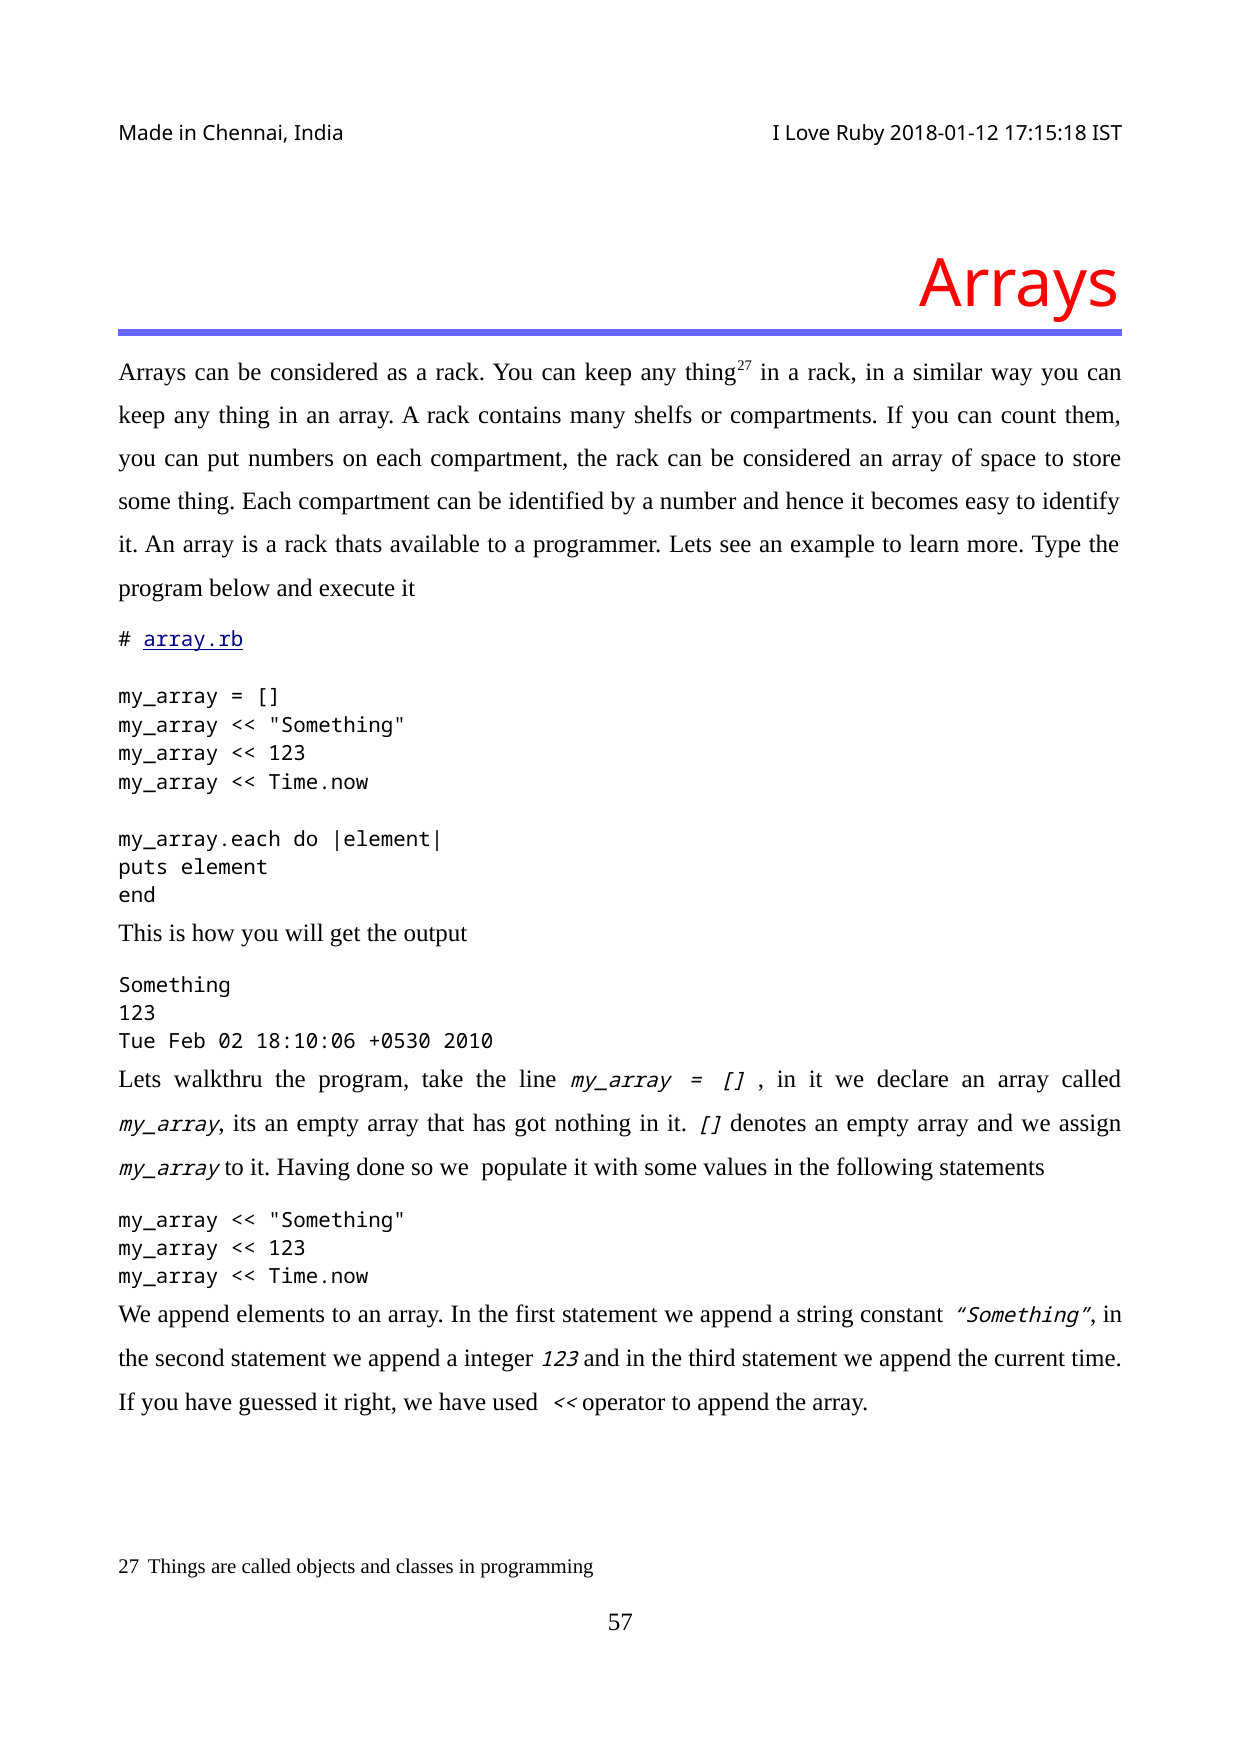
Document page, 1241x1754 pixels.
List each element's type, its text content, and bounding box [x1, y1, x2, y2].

text # array.rb [118, 624, 1122, 653]
text my_array << 123 [118, 1233, 1122, 1262]
text my_array << Time.now [118, 767, 1122, 795]
text my_array.each do |element| [118, 824, 1122, 852]
text 123 [118, 998, 1122, 1027]
subtitle Arrays [118, 233, 1122, 329]
text my_array = [] [118, 681, 1122, 710]
text Something [118, 970, 1122, 998]
text Arrays can be considered as a rack. You can keep any thing in a rack, in a similar way you can keep any thing in an array. A rack contains many shelfs or compartments. If you can count them, you can put numbers on each compartment, the rack can be considered an array of space to store some thing. Each compartment can be identified by a number and hence it becomes easy to identify it. An array is a rack thats available to a programmer. Lets see an example to learn more. Type the program below and execute it [118, 357, 1122, 601]
text my_array << Time.now [118, 1262, 1122, 1290]
text This is how you will get the output [118, 918, 1122, 947]
text my_array << "Something" [118, 710, 1122, 738]
text puts element [118, 852, 1122, 881]
text Tue Feb 02 18:10:06 +0530 2010 [118, 1027, 1122, 1055]
text Things are called objects and classes in programming [118, 1553, 1122, 1578]
text end [118, 881, 1122, 909]
text Lets walkthru the program, take the line my_array = [] , in it we declare an array called my_array, its an empty array that has got nothing in it. [] denotes an empty array and we assign my_array to it. Having done so we populate it with some values in the following statements [118, 1064, 1122, 1181]
text We append elements to an array. In the first statement we append a string constant “Something”, in the second statement we append a integer 123 and in the third statement we append the current time. If you have guessed it right, we have used << operator to append the array. [118, 1299, 1122, 1416]
text my_array << 123 [118, 738, 1122, 767]
text my_array << "Something" [118, 1205, 1122, 1233]
